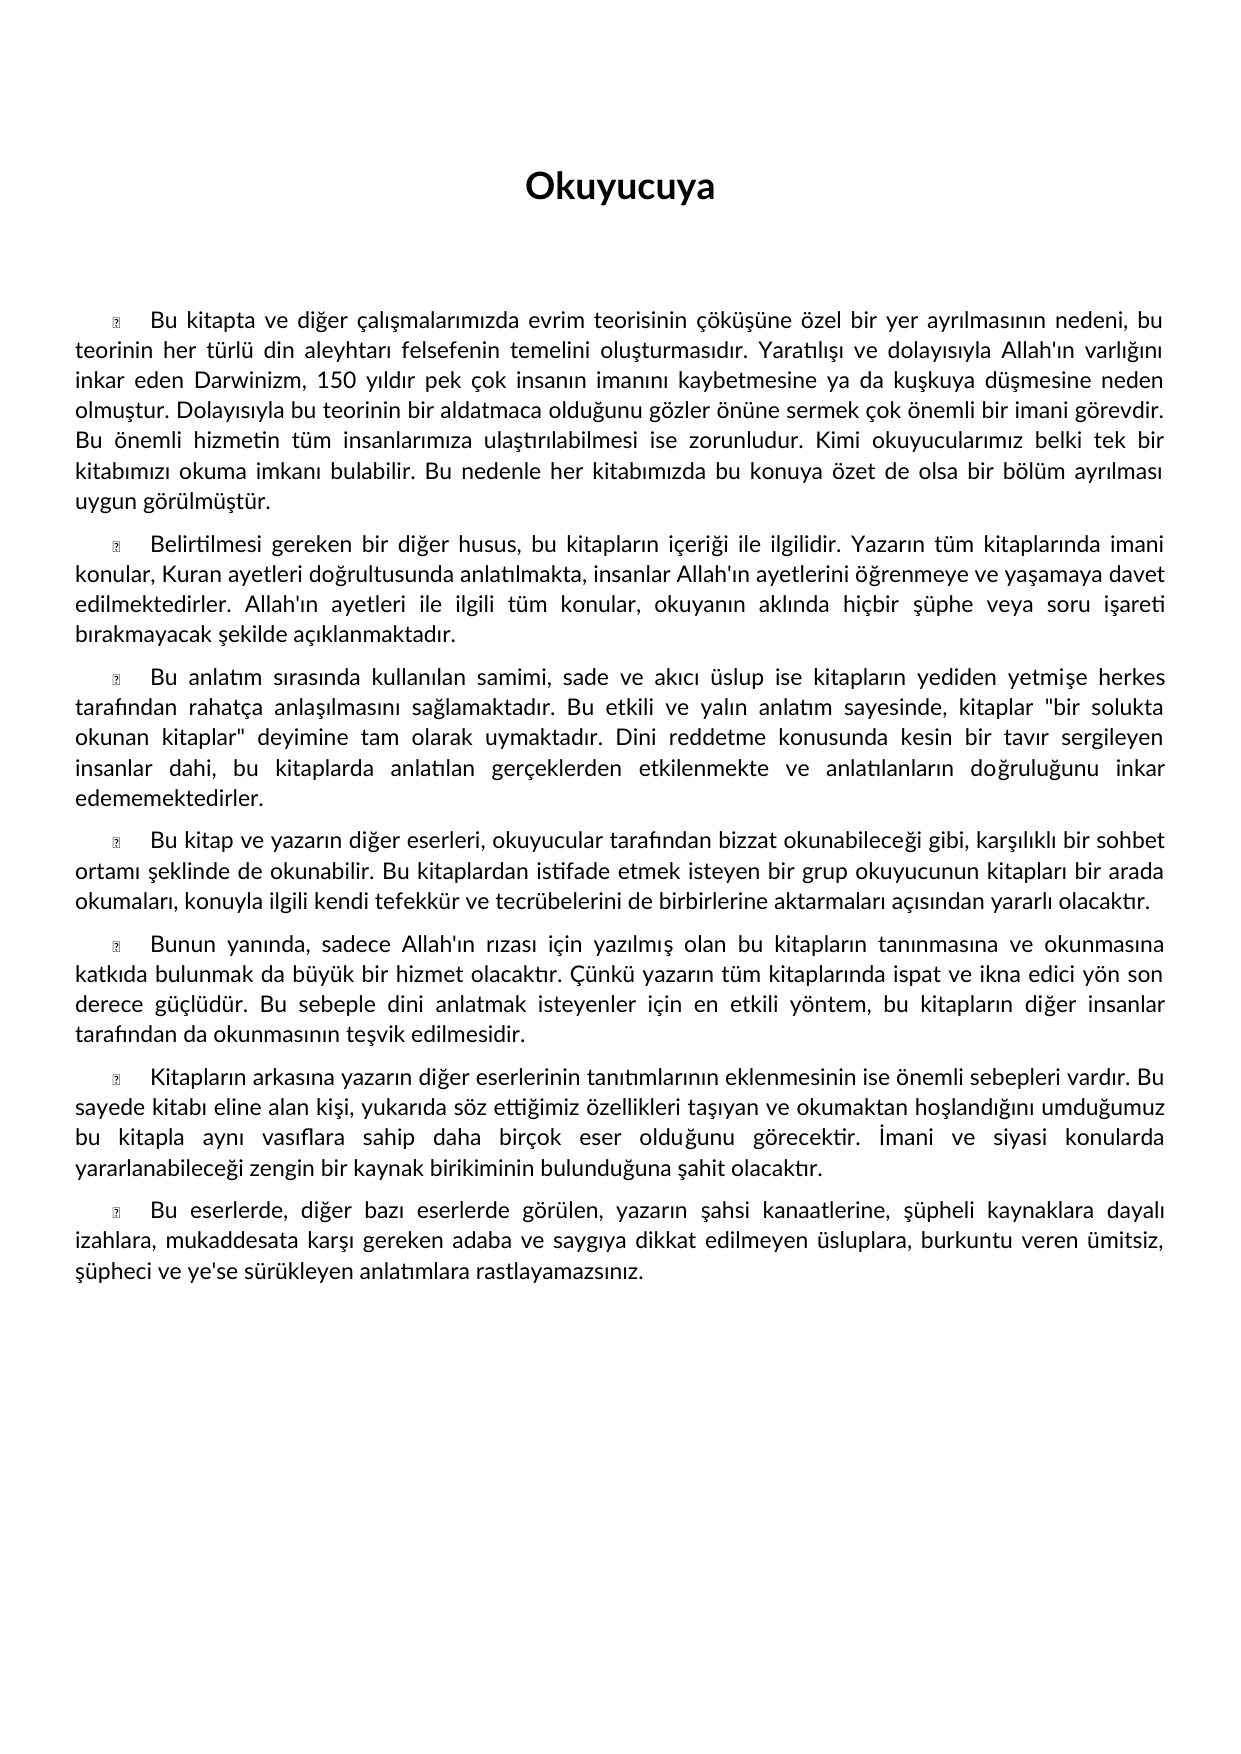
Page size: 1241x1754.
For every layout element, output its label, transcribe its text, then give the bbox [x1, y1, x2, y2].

subtitle Okuyucuya [75, 162, 1165, 207]
text  Belirtilmesi gereken bir diğer husus, bu kitapların içeriği ile ilgilidir. Yazarın tüm kitaplarında imani konular, Kuran ayetleri doğrultusunda anlatılmakta, insanlar Allah'ın ayetlerini öğrenmeye ve yaşamaya davet edilmektedirler. Allah'ın ayetleri ile ilgili tüm konular, okuyanın aklında hiçbir şüphe veya soru işareti bırakmayacak şekilde açıklanmaktadır. [75, 529, 1165, 647]
text  Bu eserlerde, diğer bazı eserlerde görülen, yazarın şahsi kanaatlerine, şüpheli kaynaklara dayalı izahlara, mukaddesata karşı gereken adaba ve saygıya dikkat edilmeyen üsluplara, burkuntu veren ümitsiz, şüpheci ve ye'se sürükleyen anlatımlara rastlayamazsınız. [75, 1196, 1165, 1284]
text  Bu kitapta ve diğer çalışmalarımızda evrim teorisinin çöküşüne özel bir yer ayrılmasının nedeni, bu teorinin her türlü din aleyhtarı felsefenin temelini oluşturmasıdır. Yaratılışı ve dolayısıyla Allah'ın varlığını inkar eden Darwinizm, 150 yıldır pek çok insanın imanını kaybetmesine ya da kuşkuya düşmesine neden olmuştur. Dolayısıyla bu teorinin bir aldatmaca olduğunu gözler önüne sermek çok önemli bir imani görevdir. Bu önemli hizmetin tüm insanlarımıza ulaştırılabilmesi ise zorunludur. Kimi okuyucularımız belki tek bir kitabımızı okuma imkanı bulabilir. Bu nedenle her kitabımızda bu konuya özet de olsa bir bölüm ayrılması uygun görülmüştür. [75, 305, 1165, 514]
text  Bunun yanında, sadece Allah'ın rızası için yazılmış olan bu kitapların tanınmasına ve okunmasına katkıda bulunmak da büyük bir hizmet olacaktır. Çünkü yazarın tüm kitaplarında ispat ve ikna edici yön son derece güçlüdür. Bu sebeple dini anlatmak isteyenler için en etkili yöntem, bu kitapların diğer insanlar tarafından da okunmasının teşvik edilmesidir. [75, 929, 1165, 1047]
text  Bu anlatım sırasında kullanılan samimi, sade ve akıcı üslup ise kitapların yediden yetmişe herkes tarafından rahatça anlaşılmasını sağlamaktadır. Bu etkili ve yalın anlatım sayesinde, kitaplar "bir solukta okunan kitaplar" deyimine tam olarak uymaktadır. Dini reddetme konusunda kesin bir tavır sergileyen insanlar dahi, bu kitaplarda anlatılan gerçeklerden etkilenmekte ve anlatılanların doğruluğunu inkar edememektedirler. [75, 663, 1165, 811]
text  Bu kitap ve yazarın diğer eserleri, okuyucular tarafından bizzat okunabileceği gibi, karşılıklı bir sohbet ortamı şeklinde de okunabilir. Bu kitaplardan istifade etmek isteyen bir grup okuyucunun kitapları bir arada okumaları, konuyla ilgili kendi tefekkür ve tecrübelerini de birbirlerine aktarmaları açısından yararlı olacaktır. [75, 826, 1165, 914]
text  Kitapların arkasına yazarın diğer eserlerinin tanıtımlarının eklenmesinin ise önemli sebepleri vardır. Bu sayede kitabı eline alan kişi, yukarıda söz ettiğimiz özellikleri taşıyan ve okumaktan hoşlandığını umduğumuz bu kitapla aynı vasıflara sahip daha birçok eser olduğunu görecektir. İmani ve siyasi konularda yararlanabileceği zengin bir kaynak birikiminin bulunduğuna şahit olacaktır. [75, 1063, 1165, 1181]
